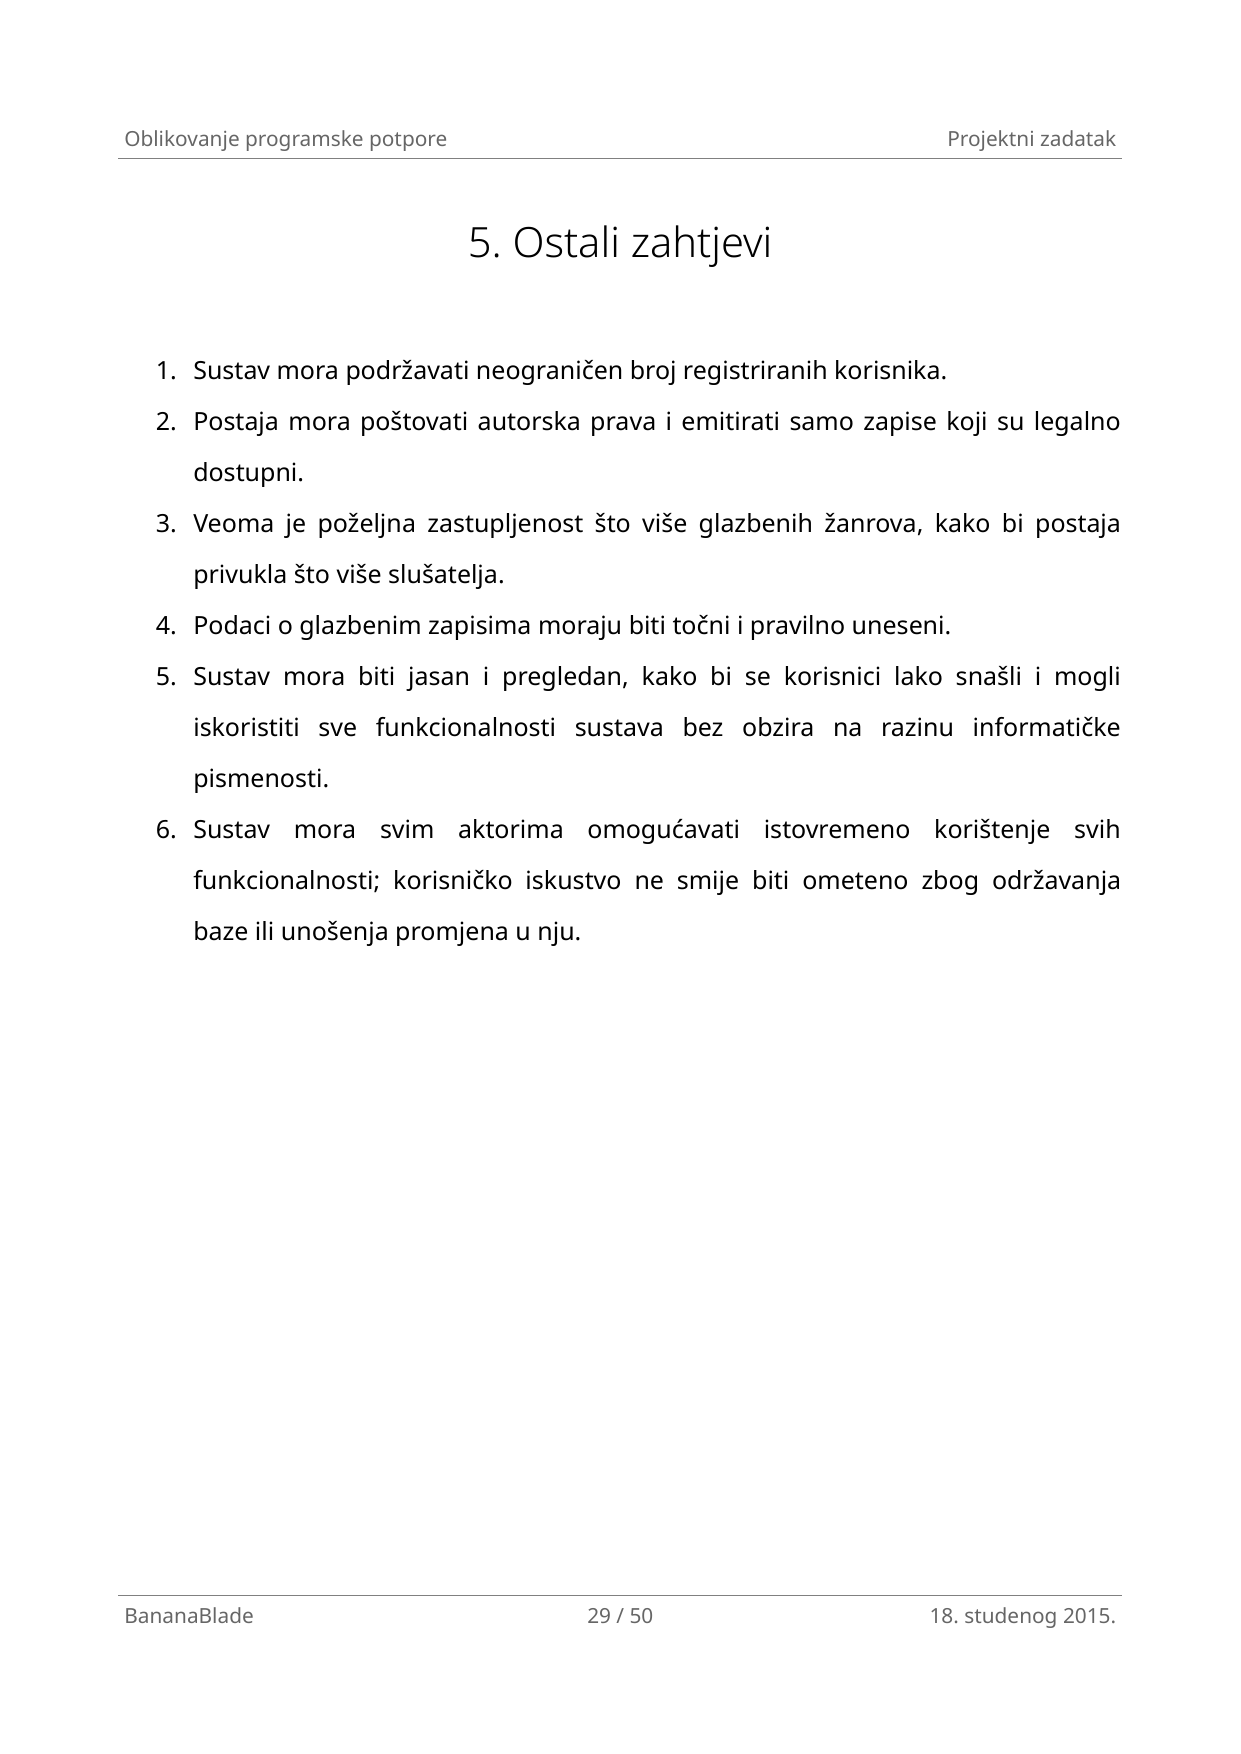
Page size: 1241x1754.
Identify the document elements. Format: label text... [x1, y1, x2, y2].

list Veoma je poželjna zastupljenost što više glazbenih žanrova, kako bi postaja privukla što više slušatelja. [156, 506, 1122, 591]
list Sustav mora svim aktorima omogućavati istovremeno korištenje svih funkcionalnosti; korisničko iskustvo ne smije biti ometeno zbog održavanja baze ili unošenja promjena u nju. [156, 812, 1122, 948]
list Podaci o glazbenim zapisima moraju biti točni i pravilno uneseni. [156, 608, 1122, 642]
subtitle 5. Ostali zahtjevi [118, 213, 1122, 270]
list Sustav mora podržavati neograničen broj registriranih korisnika. [156, 353, 1122, 387]
list Postaja mora poštovati autorska prava i emitirati samo zapise koji su legalno dostupni. [156, 404, 1122, 489]
list Sustav mora biti jasan i pregledan, kako bi se korisnici lako snašli i mogli iskoristiti sve funkcionalnosti sustava bez obzira na razinu informatičke pismenosti. [156, 659, 1122, 795]
